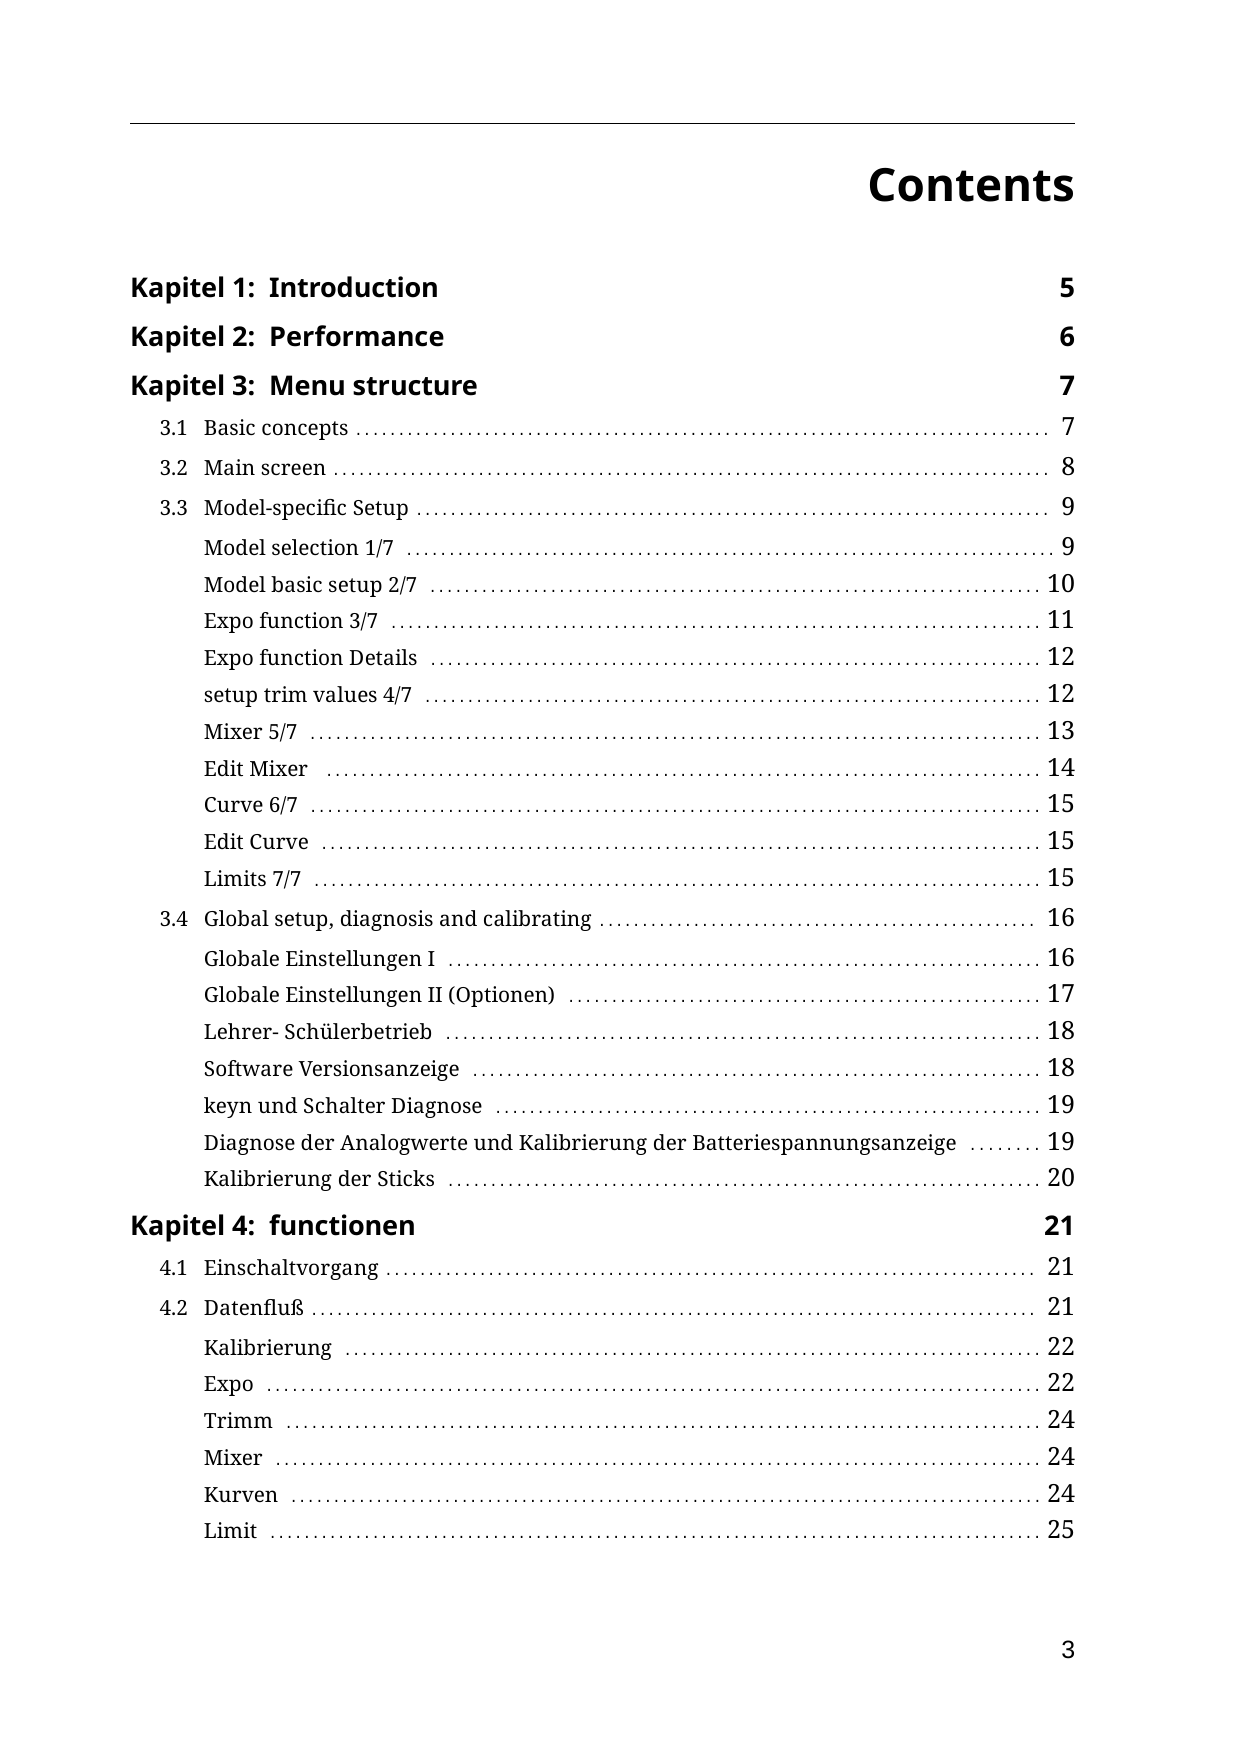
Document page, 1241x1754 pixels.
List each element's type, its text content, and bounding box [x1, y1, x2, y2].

text Edit Curve 15 [204, 823, 1075, 857]
text Lehrer- Schülerbetrieb 18 [204, 1013, 1075, 1047]
text Expo function Details 12 [204, 639, 1075, 673]
text Expo 22 [204, 1365, 1075, 1399]
text Mixer 5/7 13 [204, 713, 1075, 747]
text Kapitel 4: functionen 21 [130, 1206, 1075, 1243]
text setup trim values 4/7 12 [204, 676, 1075, 710]
text Globale Einstellungen II (Optionen) 17 [204, 976, 1075, 1010]
text Curve 6/7 15 [204, 786, 1075, 820]
text Diagnose der Analogwerte und Kalibrierung der Batteriespannungsanzeige 19 [204, 1123, 1075, 1157]
subtitle Contents [130, 152, 1075, 215]
text 4.2 Datenfluß 21 [159, 1289, 1075, 1323]
text Kapitel 3: Menu structure 7 [130, 366, 1075, 403]
text 3.2 Main screen 8 [159, 449, 1075, 483]
text Trimm 24 [204, 1402, 1075, 1436]
text Kalibrierung 22 [204, 1329, 1075, 1363]
text Kapitel 2: Performance 6 [130, 317, 1075, 354]
text 3.4 Global setup, diagnosis and calibrating 16 [159, 900, 1075, 934]
text Globale Einstellungen I 16 [204, 939, 1075, 973]
text Mixer 24 [204, 1439, 1075, 1473]
text Model basic setup 2/7 10 [204, 566, 1075, 599]
text Limit 25 [204, 1512, 1075, 1546]
text Limits 7/7 15 [204, 860, 1075, 894]
text keyn und Schalter Diagnose 19 [204, 1087, 1075, 1121]
text Edit Mixer 14 [204, 749, 1075, 783]
text Kurven 24 [204, 1476, 1075, 1510]
text Software Versionsanzeige 18 [204, 1050, 1075, 1084]
text Model selection 1/7 9 [204, 529, 1075, 563]
text 4.1 Einschaltvorgang 21 [159, 1249, 1075, 1283]
text 3.1 Basic concepts 7 [159, 409, 1075, 443]
text 3.3 Model-specific Setup 9 [159, 489, 1075, 523]
text Kalibrierung der Sticks 20 [204, 1160, 1075, 1194]
text Expo function 3/7 11 [204, 602, 1075, 636]
text Kapitel 1: Introduction 5 [130, 269, 1075, 306]
